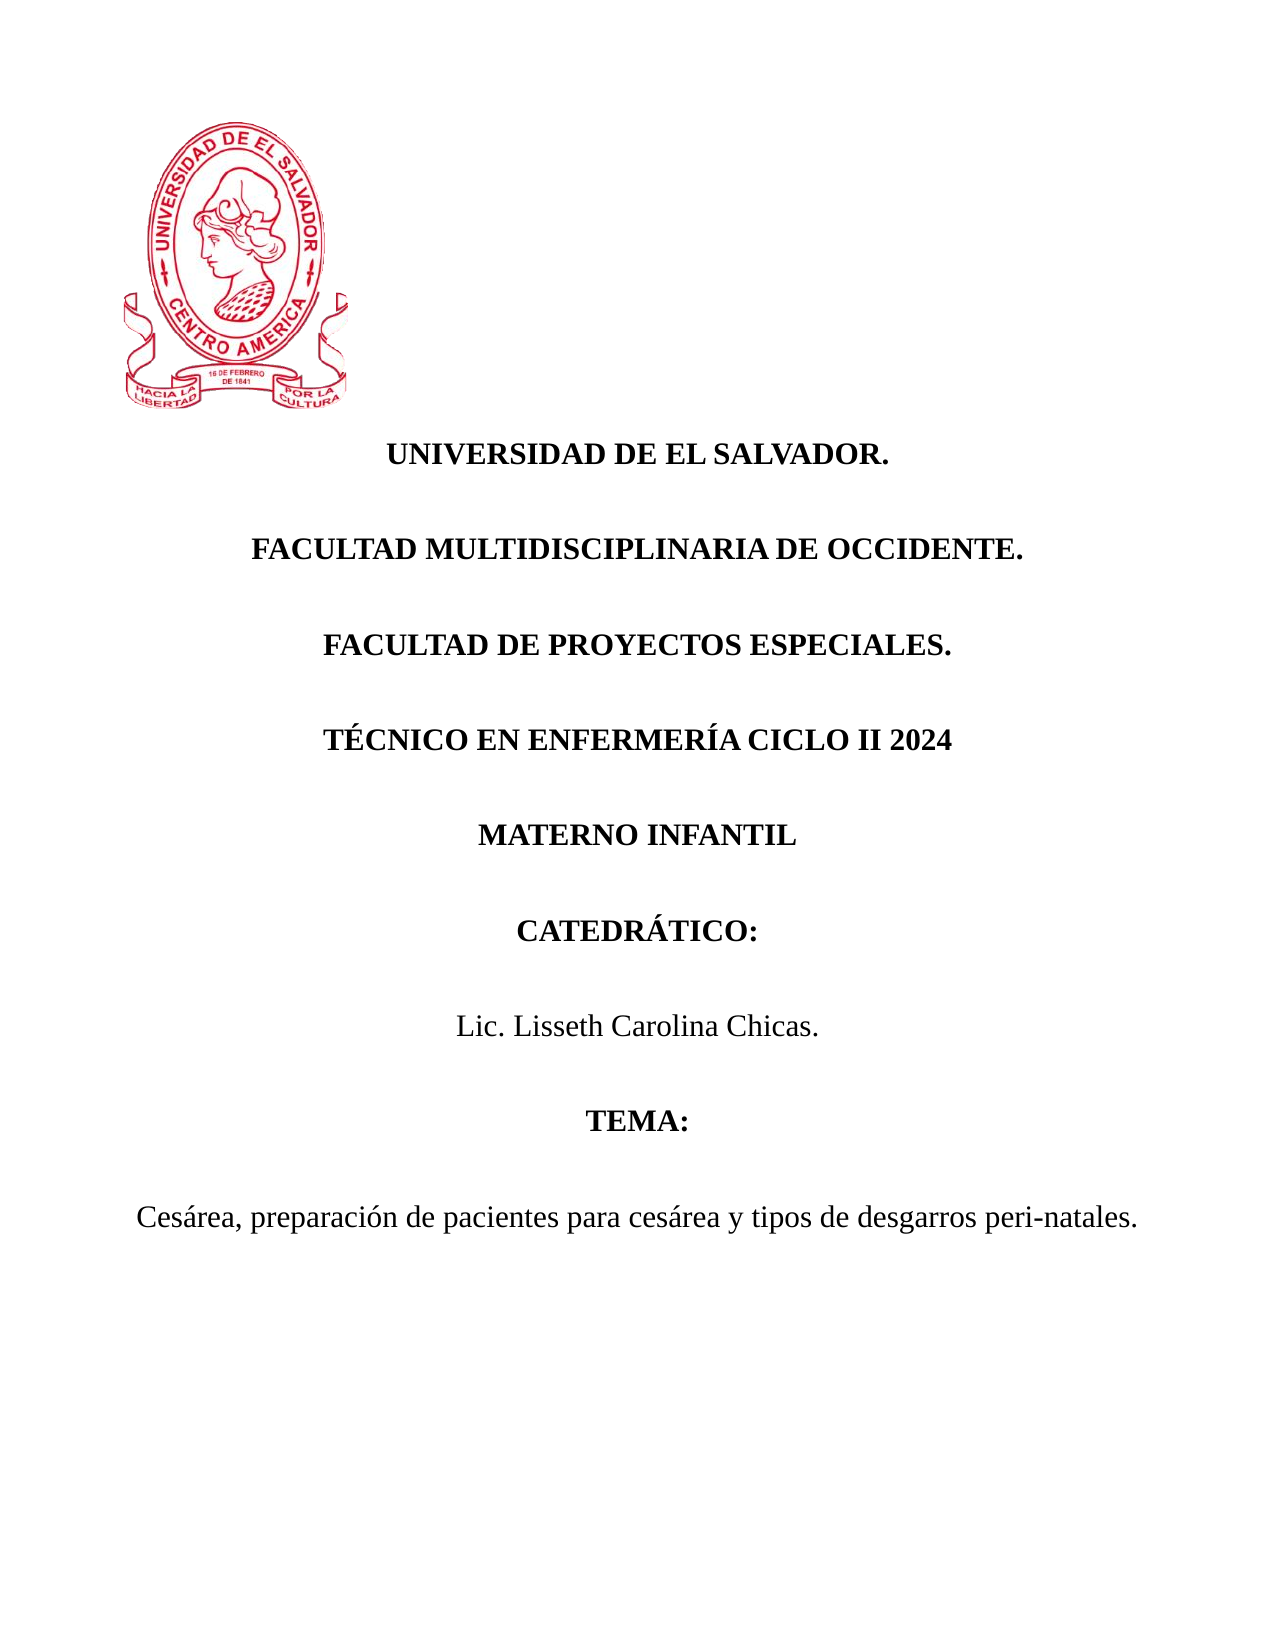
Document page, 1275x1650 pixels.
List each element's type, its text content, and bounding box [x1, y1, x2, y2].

text CATEDRÁTICO: [118, 912, 1157, 948]
text TEMA: [118, 1102, 1157, 1138]
text Cesárea, preparación de pacientes para cesárea y tipos de desgarros peri-natales. [118, 1198, 1157, 1234]
text FACULTAD DE PROYECTOS ESPECIALES. [118, 626, 1157, 662]
text TÉCNICO EN ENFERMERÍA CICLO II 2024 [118, 721, 1157, 757]
text MATERNO INFANTIL [118, 817, 1157, 852]
text FACULTAD MULTIDISCIPLINARIA DE OCCIDENTE. [118, 531, 1157, 567]
text UNIVERSIDAD DE EL SALVADOR. [118, 148, 1157, 471]
text Lic. Lisseth Carolina Chicas. [118, 1007, 1157, 1043]
